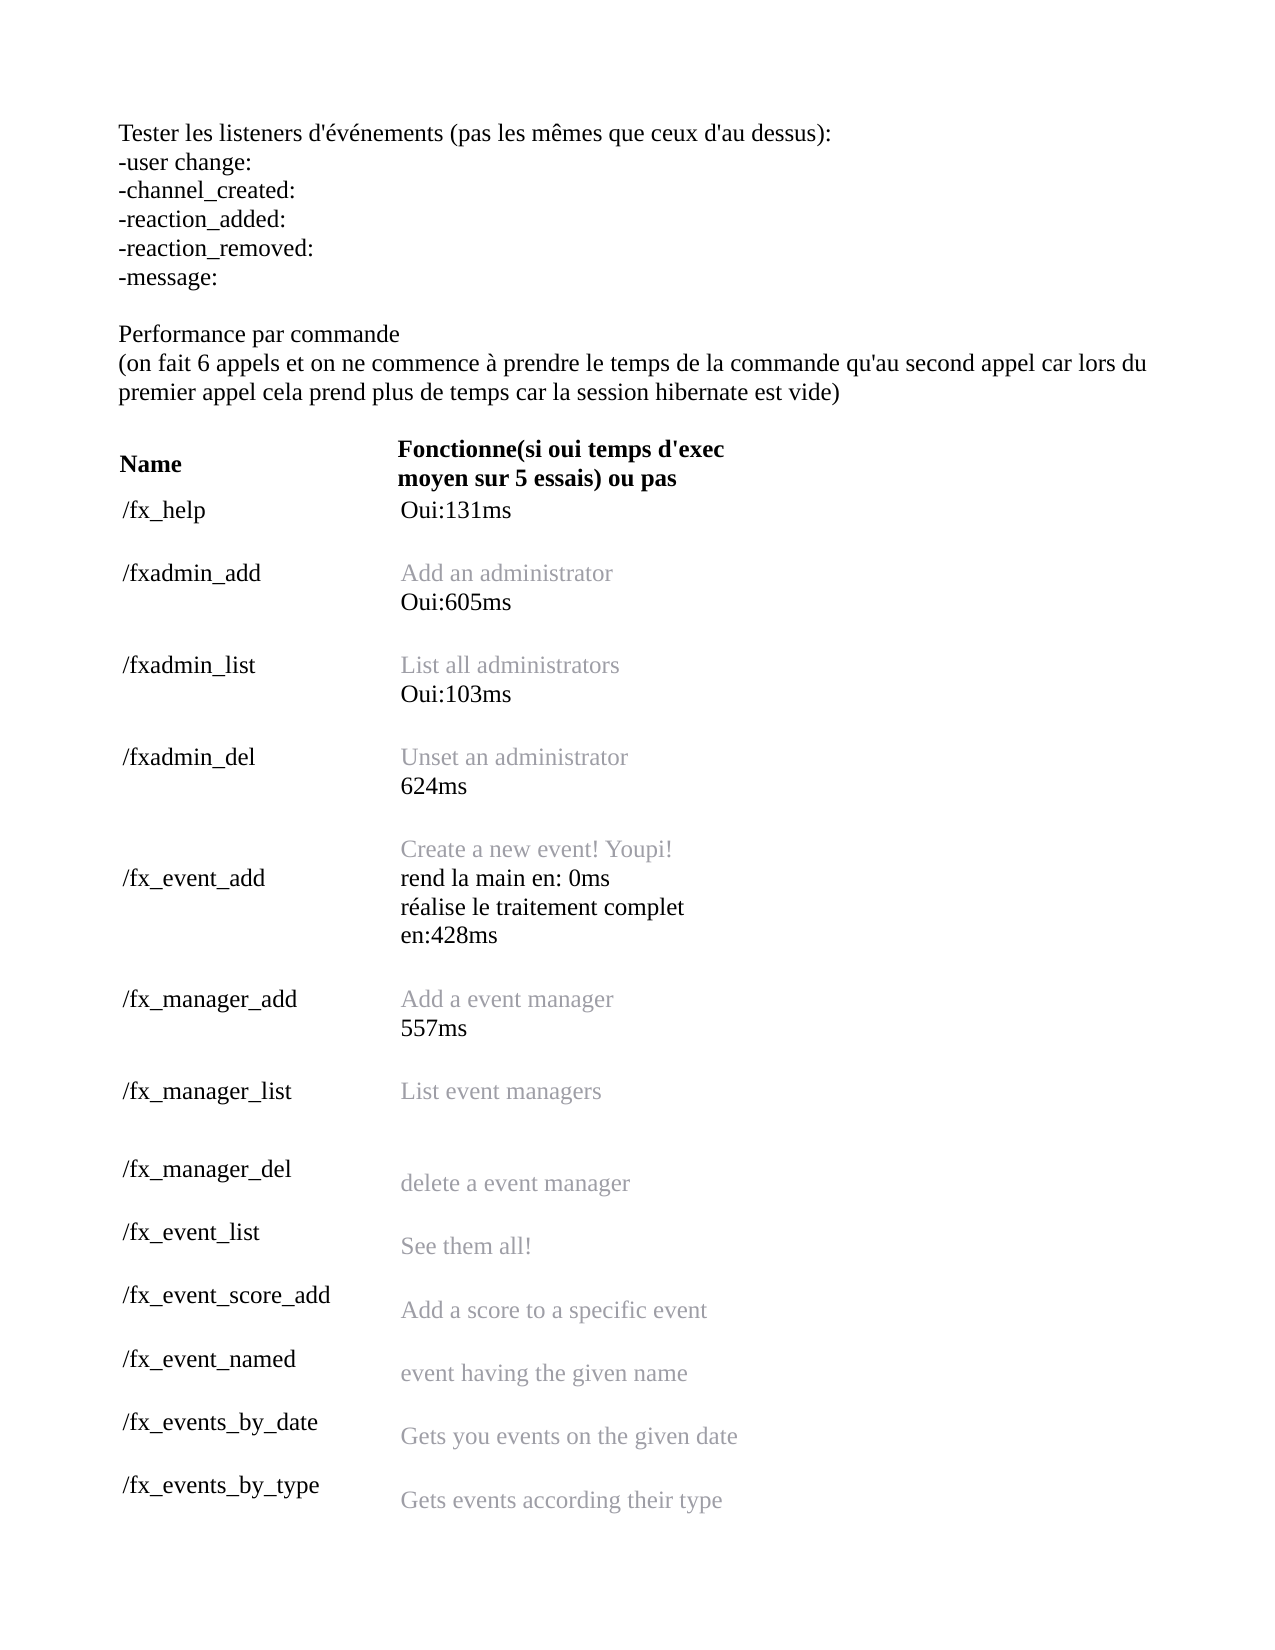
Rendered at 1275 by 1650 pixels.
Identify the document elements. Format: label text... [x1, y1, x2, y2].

table_cell /fxadmin_list [119, 619, 397, 711]
table_cell /fx_events_by_type [119, 1453, 397, 1516]
table_cell See them all! [398, 1200, 774, 1263]
text -user change: [118, 147, 1157, 176]
table_cell delete a event manager [398, 1136, 774, 1200]
table_cell /fx_event_list [119, 1200, 397, 1263]
table_cell Add a event manager 557ms [398, 952, 774, 1044]
text -channel_created: [118, 176, 1157, 204]
table_cell Unset an administrator 624ms [398, 711, 774, 803]
table_cell event having the given name [398, 1326, 774, 1390]
table_cell Add an administrator Oui:605ms [398, 526, 774, 618]
table_cell /fx_event_score_add [119, 1263, 397, 1326]
table_cell /fx_event_add [119, 803, 397, 952]
table_cell /fxadmin_add [119, 526, 397, 618]
table_cell Oui:131ms [398, 492, 774, 526]
table_cell /fx_events_by_date [119, 1390, 397, 1453]
text -reaction_removed: [118, 233, 1157, 262]
table_cell /fx_manager_del [119, 1136, 397, 1200]
table_cell Gets events according their type [398, 1453, 774, 1516]
table_cell /fx_help [119, 492, 397, 526]
table_cell Create a new event! Youpi! rend la main en: 0ms réalise le traitement complet en:428ms [398, 803, 774, 952]
table_cell /fx_manager_add [119, 952, 397, 1044]
table_cell /fx_manager_list [119, 1044, 397, 1136]
table_cell Add a score to a specific event [398, 1263, 774, 1326]
table_cell /fx_event_named [119, 1326, 397, 1390]
table_cell /fxadmin_del [119, 711, 397, 803]
text Tester les listeners d'événements (pas les mêmes que ceux d'au dessus): [118, 118, 1157, 147]
table_cell Gets you events on the given date [398, 1390, 774, 1453]
table_header Fonctionne(si oui temps d'exec moyen sur 5 essais) ou pas [398, 434, 774, 492]
text -reaction_added: [118, 204, 1157, 233]
table_cell List all administrators Oui:103ms [398, 619, 774, 711]
text Performance par commande [118, 319, 1157, 348]
table_header Name [119, 434, 397, 492]
text -message: [118, 262, 1157, 291]
table_cell List event managers [398, 1044, 774, 1136]
text (on fait 6 appels et on ne commence à prendre le temps de la commande qu'au second appel car lors du premier appel cela prend plus de temps car la session hibernate est vide) [118, 348, 1157, 406]
